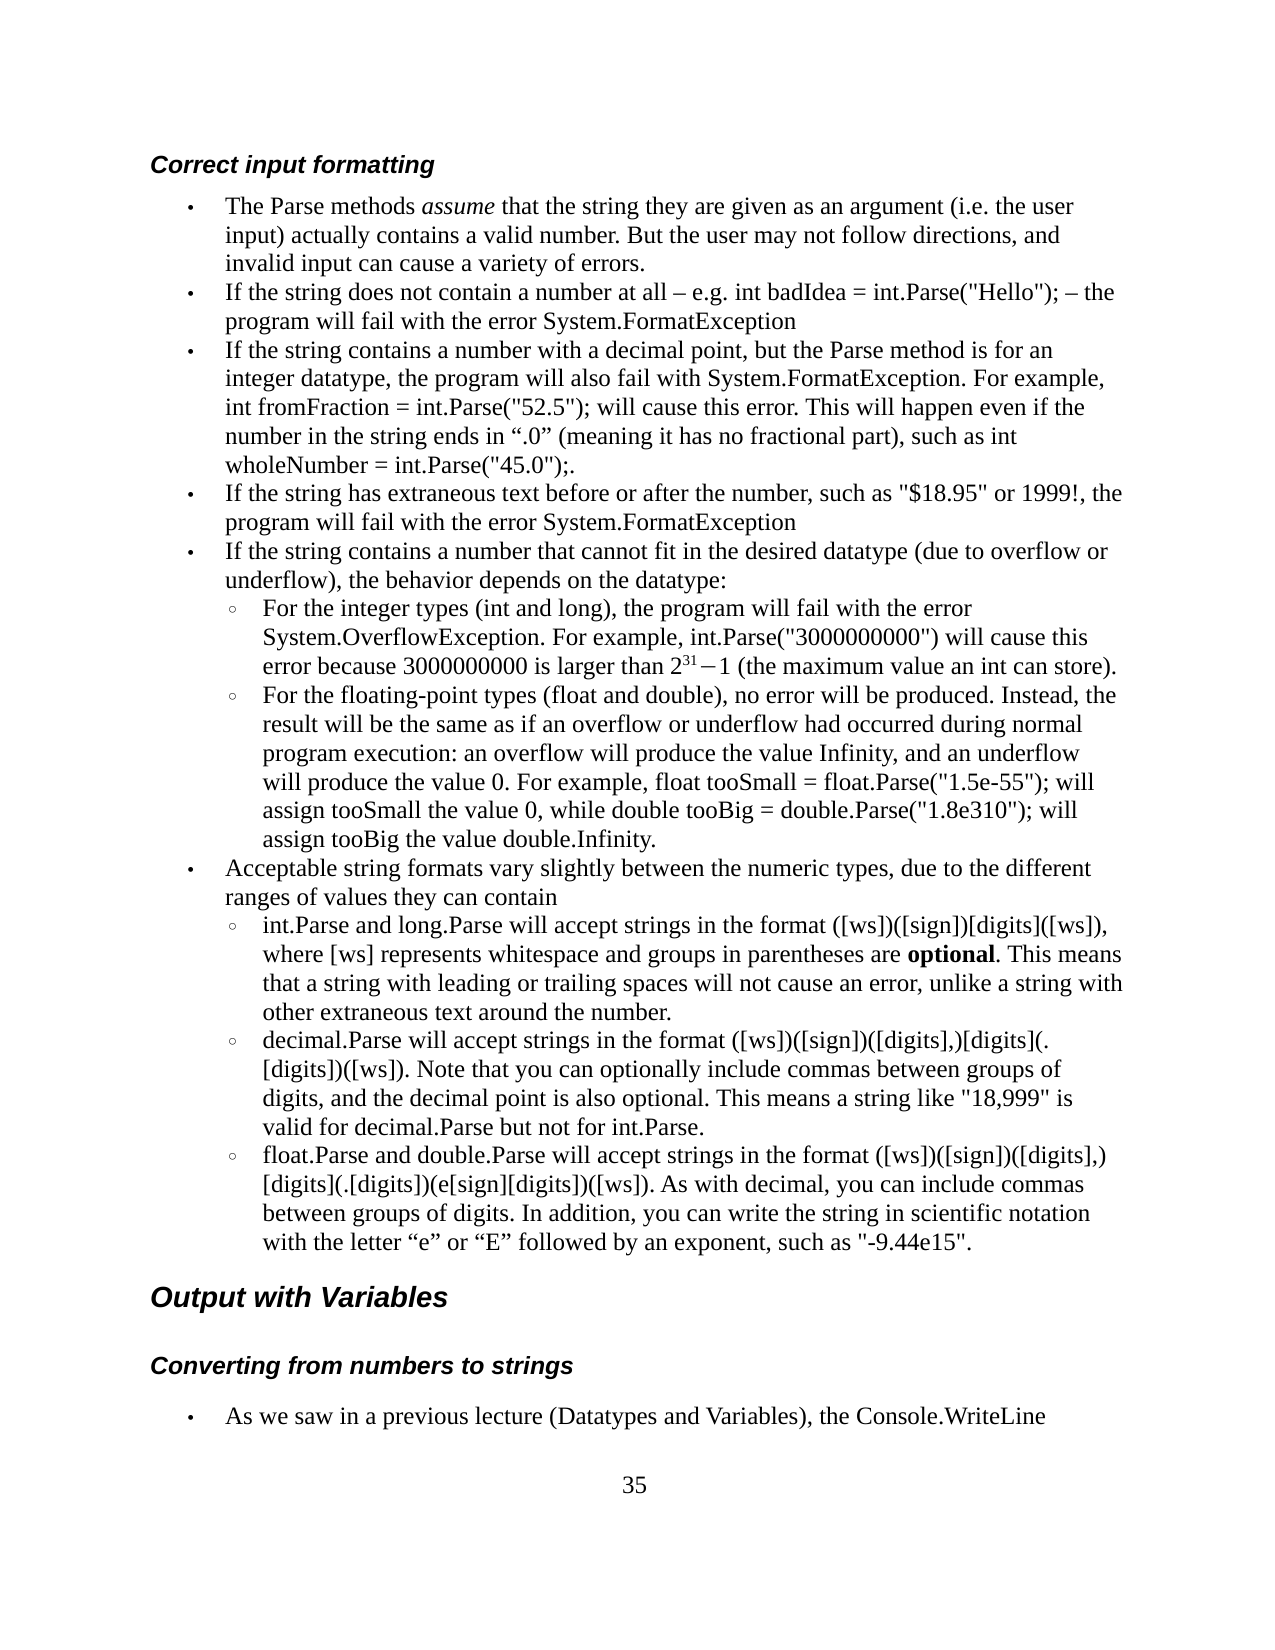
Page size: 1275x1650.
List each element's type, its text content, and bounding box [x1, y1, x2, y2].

list int.Parse and long.Parse will accept strings in the format ([ws])([sign])[digits]([ws]), where [ws] represents whitespace and groups in parentheses are optional. This means that a string with leading or trailing spaces will not cause an error, unlike a string with other extraneous text around the number. [225, 910, 1125, 1025]
list float.Parse and double.Parse will accept strings in the format ([ws])([sign])([digits],)[digits](.[digits])(e[sign][digits])([ws]). As with decimal, you can include commas between groups of digits. In addition, you can write the string in scientific notation with the letter “e” or “E” followed by an exponent, such as "-9.44e15". [225, 1140, 1125, 1255]
list If the string contains a number with a decimal point, but the Parse method is for an integer datatype, the program will also fail with System.FormatException. For example, int fromFraction = int.Parse("52.5"); will cause this error. This will happen even if the number in the string ends in “.0” (meaning it has no fractional part), such as int wholeNumber = int.Parse("45.0");. [187, 335, 1125, 478]
subtitle Output with Variables [150, 1280, 1125, 1314]
list If the string contains a number that cannot fit in the desired datatype (due to overflow or underflow), the behavior depends on the datatype: [187, 536, 1125, 593]
list As we saw in a previous lecture (Datatypes and Variables), the Console.WriteLine [187, 1401, 1125, 1430]
list If the string has extraneous text before or after the number, such as "$18.95" or 1999!, the program will fail with the error System.FormatException [187, 478, 1125, 536]
list For the integer types (int and long), the program will fail with the error System.OverflowException. For example, int.Parse("3000000000") will cause this error because 3000000000 is larger than (the maximum value an int can store). [225, 593, 1125, 680]
list The Parse methods assume that the string they are given as an argument (i.e. the user input) actually contains a valid number. But the user may not follow directions, and invalid input can cause a variety of errors. [187, 191, 1125, 277]
list For the floating-point types (float and double), no error will be produced. Instead, the result will be the same as if an overflow or underflow had occurred during normal program execution: an overflow will produce the value Infinity, and an underflow will produce the value 0. For example, float tooSmall = float.Parse("1.5e-55"); will assign tooSmall the value 0, while double tooBig = double.Parse("1.8e310"); will assign tooBig the value double.Infinity. [225, 680, 1125, 853]
list If the string does not contain a number at all – e.g. int badIdea = int.Parse("Hello"); – the program will fail with the error System.FormatException [187, 277, 1125, 335]
subtitle Converting from numbers to strings [150, 1351, 1125, 1380]
list Acceptable string formats vary slightly between the numeric types, due to the different ranges of values they can contain [187, 853, 1125, 910]
list decimal.Parse will accept strings in the format ([ws])([sign])([digits],)[digits](.[digits])([ws]). Note that you can optionally include commas between groups of digits, and the decimal point is also optional. This means a string like "18,999" is valid for decimal.Parse but not for int.Parse. [225, 1025, 1125, 1140]
subtitle Correct input formatting [150, 150, 1125, 178]
